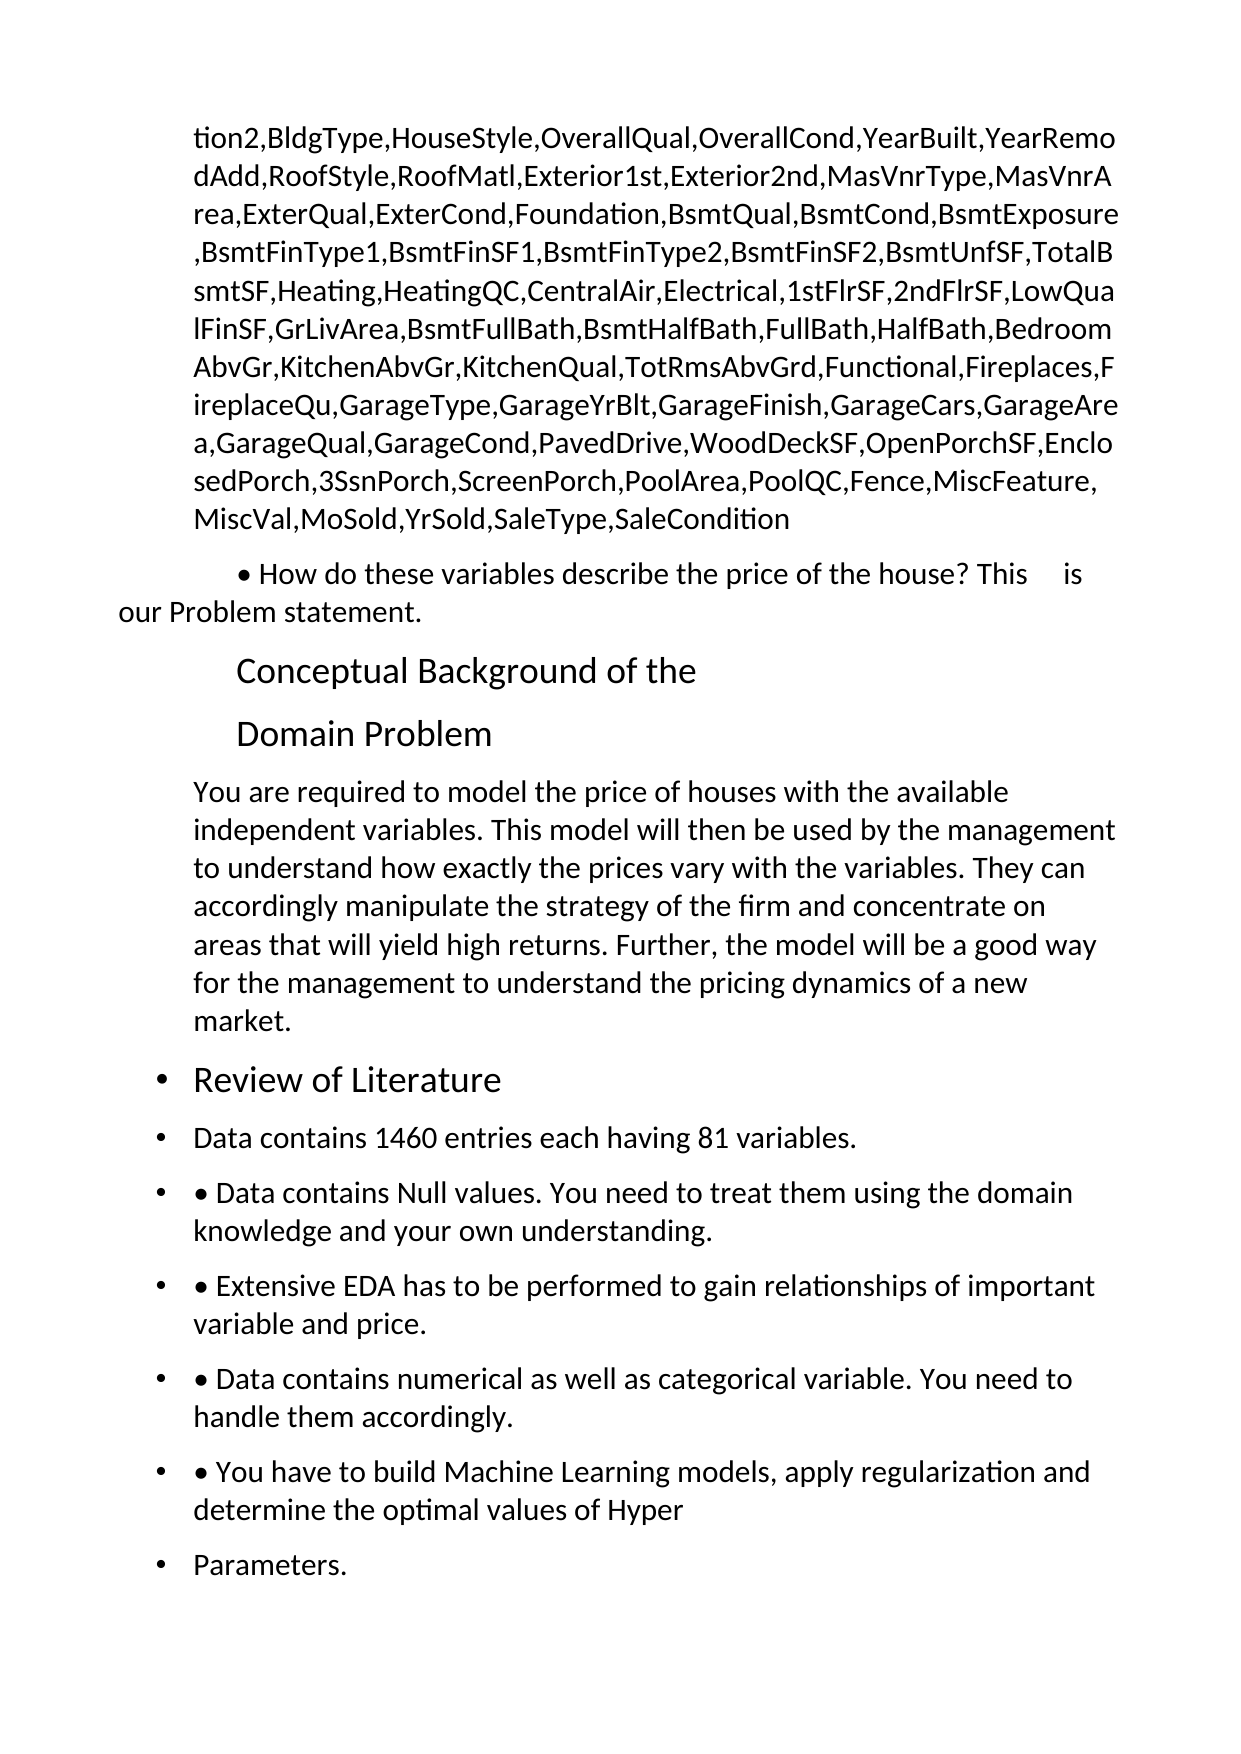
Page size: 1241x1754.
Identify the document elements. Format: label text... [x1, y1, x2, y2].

list • Data contains numerical as well as categorical variable. You need to handle them accordingly. [156, 1359, 1122, 1435]
list • Data contains Null values. You need to treat them using the domain knowledge and your own understanding. [156, 1173, 1122, 1249]
text Conceptual Background of the [118, 647, 1122, 693]
text • How do these variables describe the price of the house? This is our Problem statement. [118, 554, 1122, 630]
list tion2,BldgType,HouseStyle,OverallQual,OverallCond,YearBuilt,YearRemodAdd,RoofStyle,RoofMatl,Exterior1st,Exterior2nd,MasVnrType,MasVnrArea,ExterQual,ExterCond,Foundation,BsmtQual,BsmtCond,BsmtExposure,BsmtFinType1,BsmtFinSF1,BsmtFinType2,BsmtFinSF2,BsmtUnfSF,TotalBsmtSF,Heating,HeatingQC,CentralAir,Electrical,1stFlrSF,2ndFlrSF,LowQualFinSF,GrLivArea,BsmtFullBath,BsmtHalfBath,FullBath,HalfBath,BedroomAbvGr,KitchenAbvGr,KitchenQual,TotRmsAbvGrd,Functional,Fireplaces,FireplaceQu,GarageType,GarageYrBlt,GarageFinish,GarageCars,GarageArea,GarageQual,GarageCond,PavedDrive,WoodDeckSF,OpenPorchSF,EnclosedPorch,3SsnPorch,ScreenPorch,PoolArea,PoolQC,Fence,MiscFeature,MiscVal,MoSold,YrSold,SaleType,SaleCondition [156, 118, 1122, 537]
list • You have to build Machine Learning models, apply regularization and determine the optimal values of Hyper [156, 1452, 1122, 1528]
list Data contains 1460 entries each having 81 variables. [156, 1118, 1122, 1156]
list • Extensive EDA has to be performed to gain relationships of important variable and price. [156, 1266, 1122, 1342]
text Domain Problem [118, 709, 1122, 755]
list Review of Literature [156, 1056, 1122, 1101]
list Parameters. [156, 1544, 1122, 1583]
text You are required to model the price of houses with the available independent variables. This model will then be used by the management to understand how exactly the prices vary with the variables. They can accordingly manipulate the strategy of the firm and concentrate on areas that will yield high returns. Further, the model will be a good way for the management to understand the pricing dynamics of a new market. [193, 772, 1122, 1039]
